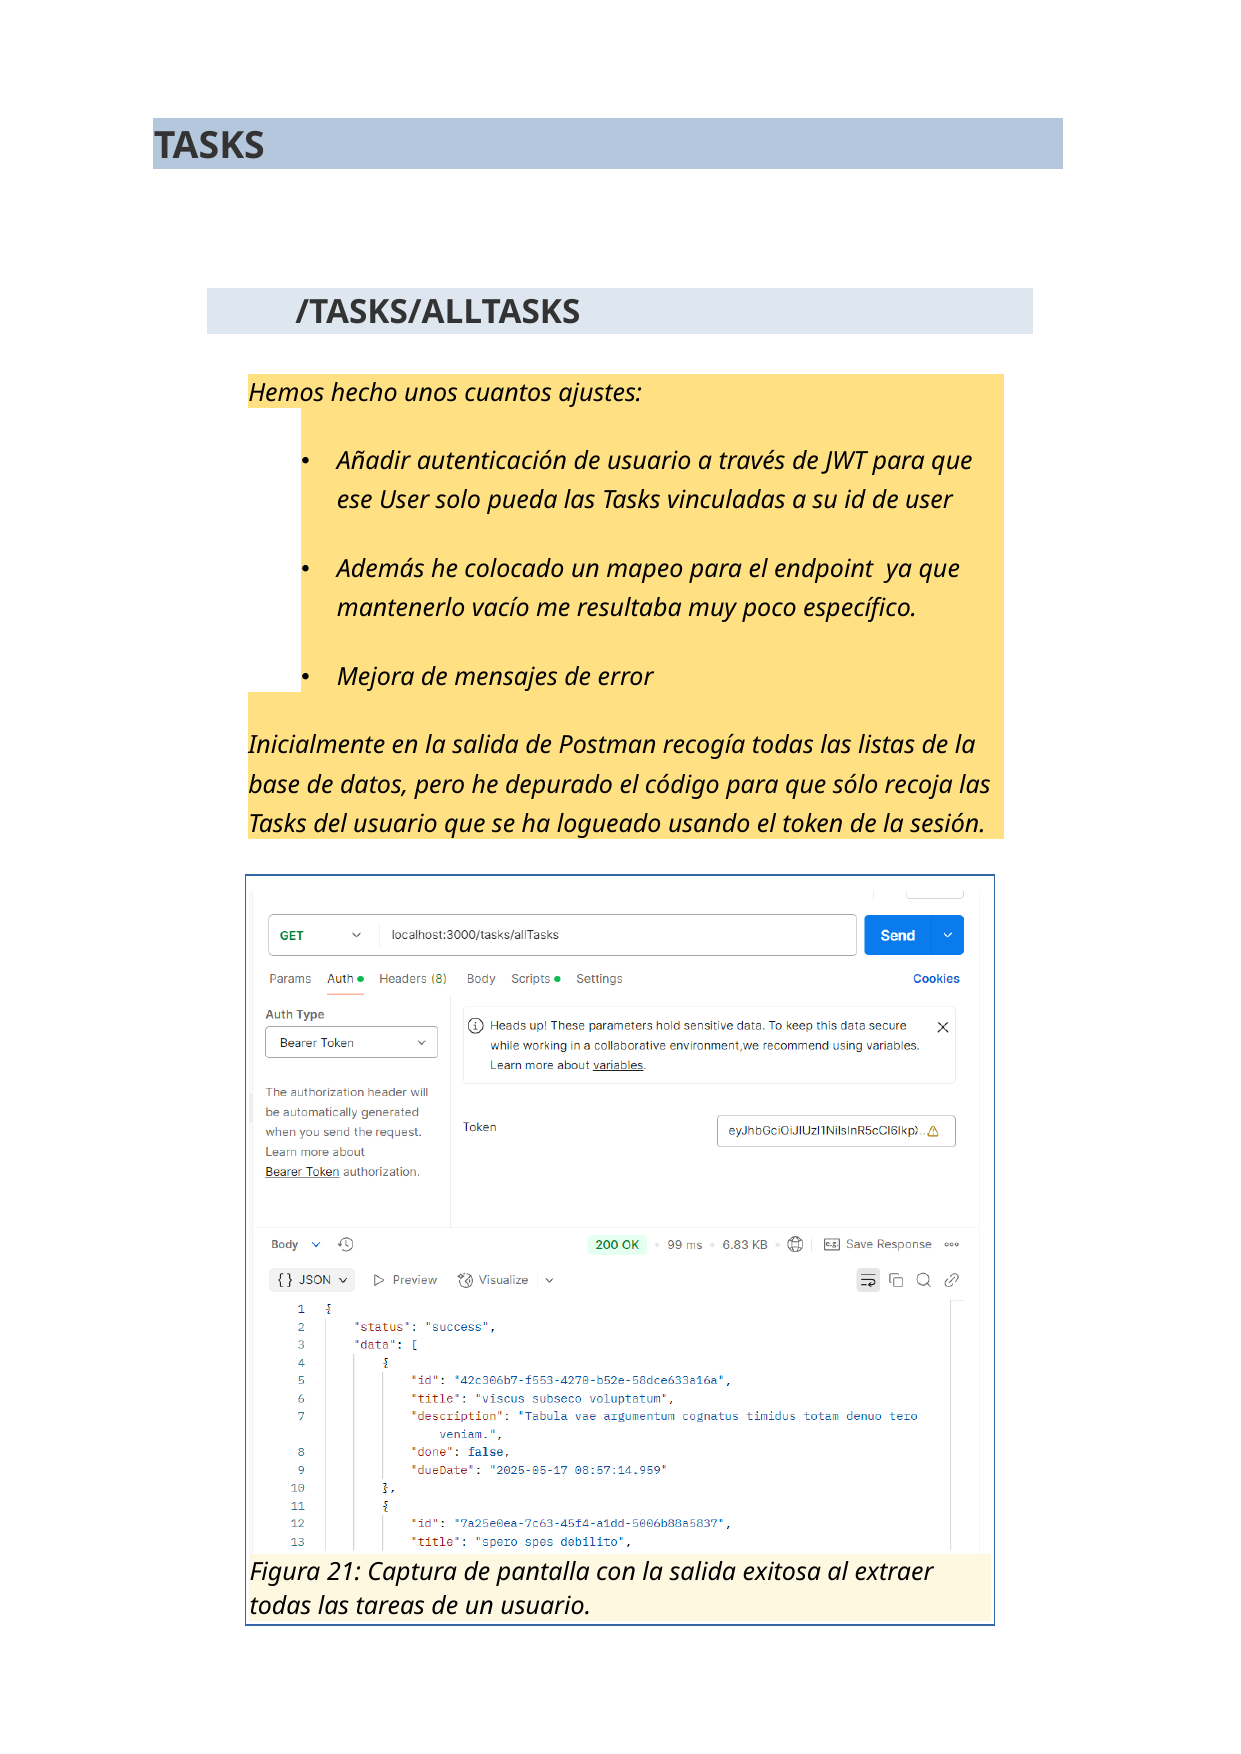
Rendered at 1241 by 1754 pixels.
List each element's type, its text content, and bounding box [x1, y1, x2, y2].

text Inicialmente en la salida de Postman recogía todas las listas de la base de datos, pero he depurado el código para que sólo recoja las Tasks del usuario que se ha logueado usando el token de la sesión. [248, 727, 1004, 839]
text Hemos hecho unos cuantos ajustes: [248, 374, 1004, 408]
list Además he colocado un mapeo para el endpoint ya que mantenerlo vacío me resultaba muy poco específico. [301, 551, 1004, 624]
text Figura 21: Captura de pantalla con la salida exitosa al extraer todas las tareas de un usuario. [249, 1554, 991, 1621]
picture [249, 891, 991, 1554]
list Añadir autenticación de usuario a través de JWT para que ese User solo pueda las Tasks vinculadas a su id de user [301, 443, 1004, 516]
list Mejora de mensajes de error [301, 658, 1004, 692]
subtitle /TASKS/ALLTASKS [207, 288, 1033, 334]
subtitle TASKS [153, 118, 1063, 169]
